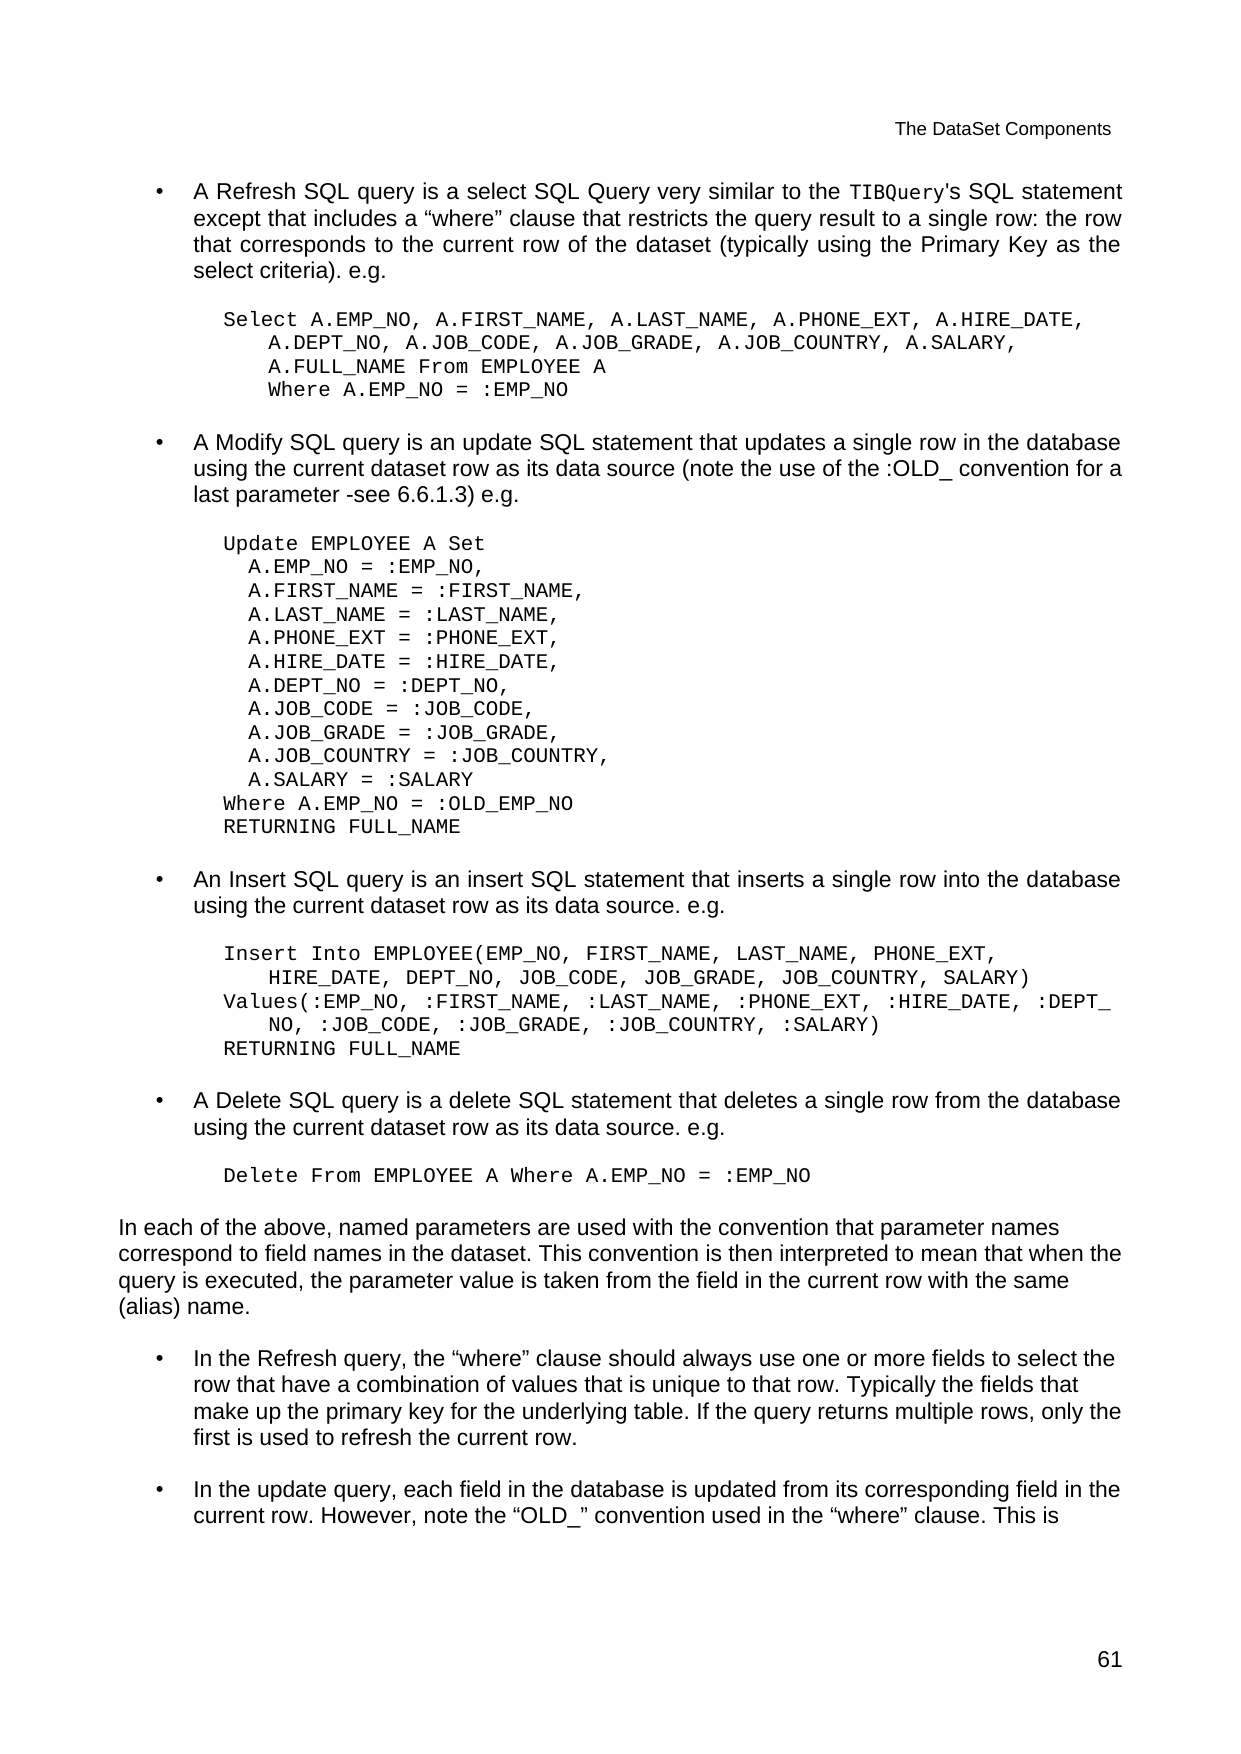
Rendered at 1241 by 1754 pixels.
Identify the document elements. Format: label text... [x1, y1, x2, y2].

text A.PHONE_EXT = :PHONE_EXT, [223, 627, 1122, 651]
text Select A.EMP_NO, A.FIRST_NAME, A.LAST_NAME, A.PHONE_EXT, A.HIRE_DATE, A.DEPT_NO, A.JOB_CODE, A.JOB_GRADE, A.JOB_COUNTRY, A.SALARY, A.FULL_NAME From EMPLOYEE A Where A.EMP_NO = :EMP_NO [223, 308, 1122, 403]
text A.EMP_NO = :EMP_NO, [223, 556, 1122, 580]
text Insert Into EMPLOYEE(EMP_NO, FIRST_NAME, LAST_NAME, PHONE_EXT, HIRE_DATE, DEPT_NO, JOB_CODE, JOB_GRADE, JOB_COUNTRY, SALARY) [223, 943, 1122, 991]
text A.HIRE_DATE = :HIRE_DATE, [223, 651, 1122, 674]
text Delete From EMPLOYEE A Where A.EMP_NO = :EMP_NO [223, 1165, 1122, 1188]
list In the update query, each field in the database is updated from its corresponding field in the current row. However, note the “OLD_” convention used in the “where” clause. This is [156, 1476, 1122, 1528]
list A Refresh SQL query is a select SQL Query very similar to the TIBQuery's SQL statement except that includes a “where” clause that restricts the query result to a single row: the row that corresponds to the current row of the dataset (typically using the Primary Key as the select criteria). e.g. [156, 178, 1122, 283]
list A Modify SQL query is an update SQL statement that updates a single row in the database using the current dataset row as its data source (note the use of the :OLD_ convention for a last parameter -see 6.6.1.3) e.g. [156, 429, 1122, 508]
text A.SALARY = :SALARY [223, 769, 1122, 793]
list An Insert SQL query is an insert SQL statement that inserts a single row into the database using the current dataset row as its data source. e.g. [156, 866, 1122, 918]
list A Delete SQL query is a delete SQL statement that deletes a single row from the database using the current dataset row as its data source. e.g. [156, 1087, 1122, 1140]
text In each of the above, named parameters are used with the convention that parameter names correspond to field names in the dataset. This convention is then interpreted to mean that when the query is executed, the parameter value is taken from the field in the current row with the same (alias) name. [118, 1214, 1122, 1319]
text Values(:EMP_NO, :FIRST_NAME, :LAST_NAME, :PHONE_EXT, :HIRE_DATE, :DEPT_NO, :JOB_CODE, :JOB_GRADE, :JOB_COUNTRY, :SALARY) [223, 991, 1122, 1038]
text RETURNING FULL_NAME [223, 1038, 1122, 1062]
text Update EMPLOYEE A Set [223, 533, 1122, 556]
text Where A.EMP_NO = :OLD_EMP_NO [223, 793, 1122, 816]
text RETURNING FULL_NAME [223, 816, 1122, 840]
text A.JOB_CODE = :JOB_CODE, [223, 698, 1122, 722]
text A.FIRST_NAME = :FIRST_NAME, [223, 580, 1122, 604]
text A.JOB_COUNTRY = :JOB_COUNTRY, [223, 746, 1122, 769]
text A.JOB_GRADE = :JOB_GRADE, [223, 722, 1122, 746]
list In the Refresh query, the “where” clause should always use one or more fields to select the row that have a combination of values that is unique to that row. Typically the fields that make up the primary key for the underlying table. If the query returns multiple rows, only the first is used to refresh the current row. [156, 1345, 1122, 1450]
text A.LAST_NAME = :LAST_NAME, [223, 604, 1122, 627]
text A.DEPT_NO = :DEPT_NO, [223, 674, 1122, 698]
